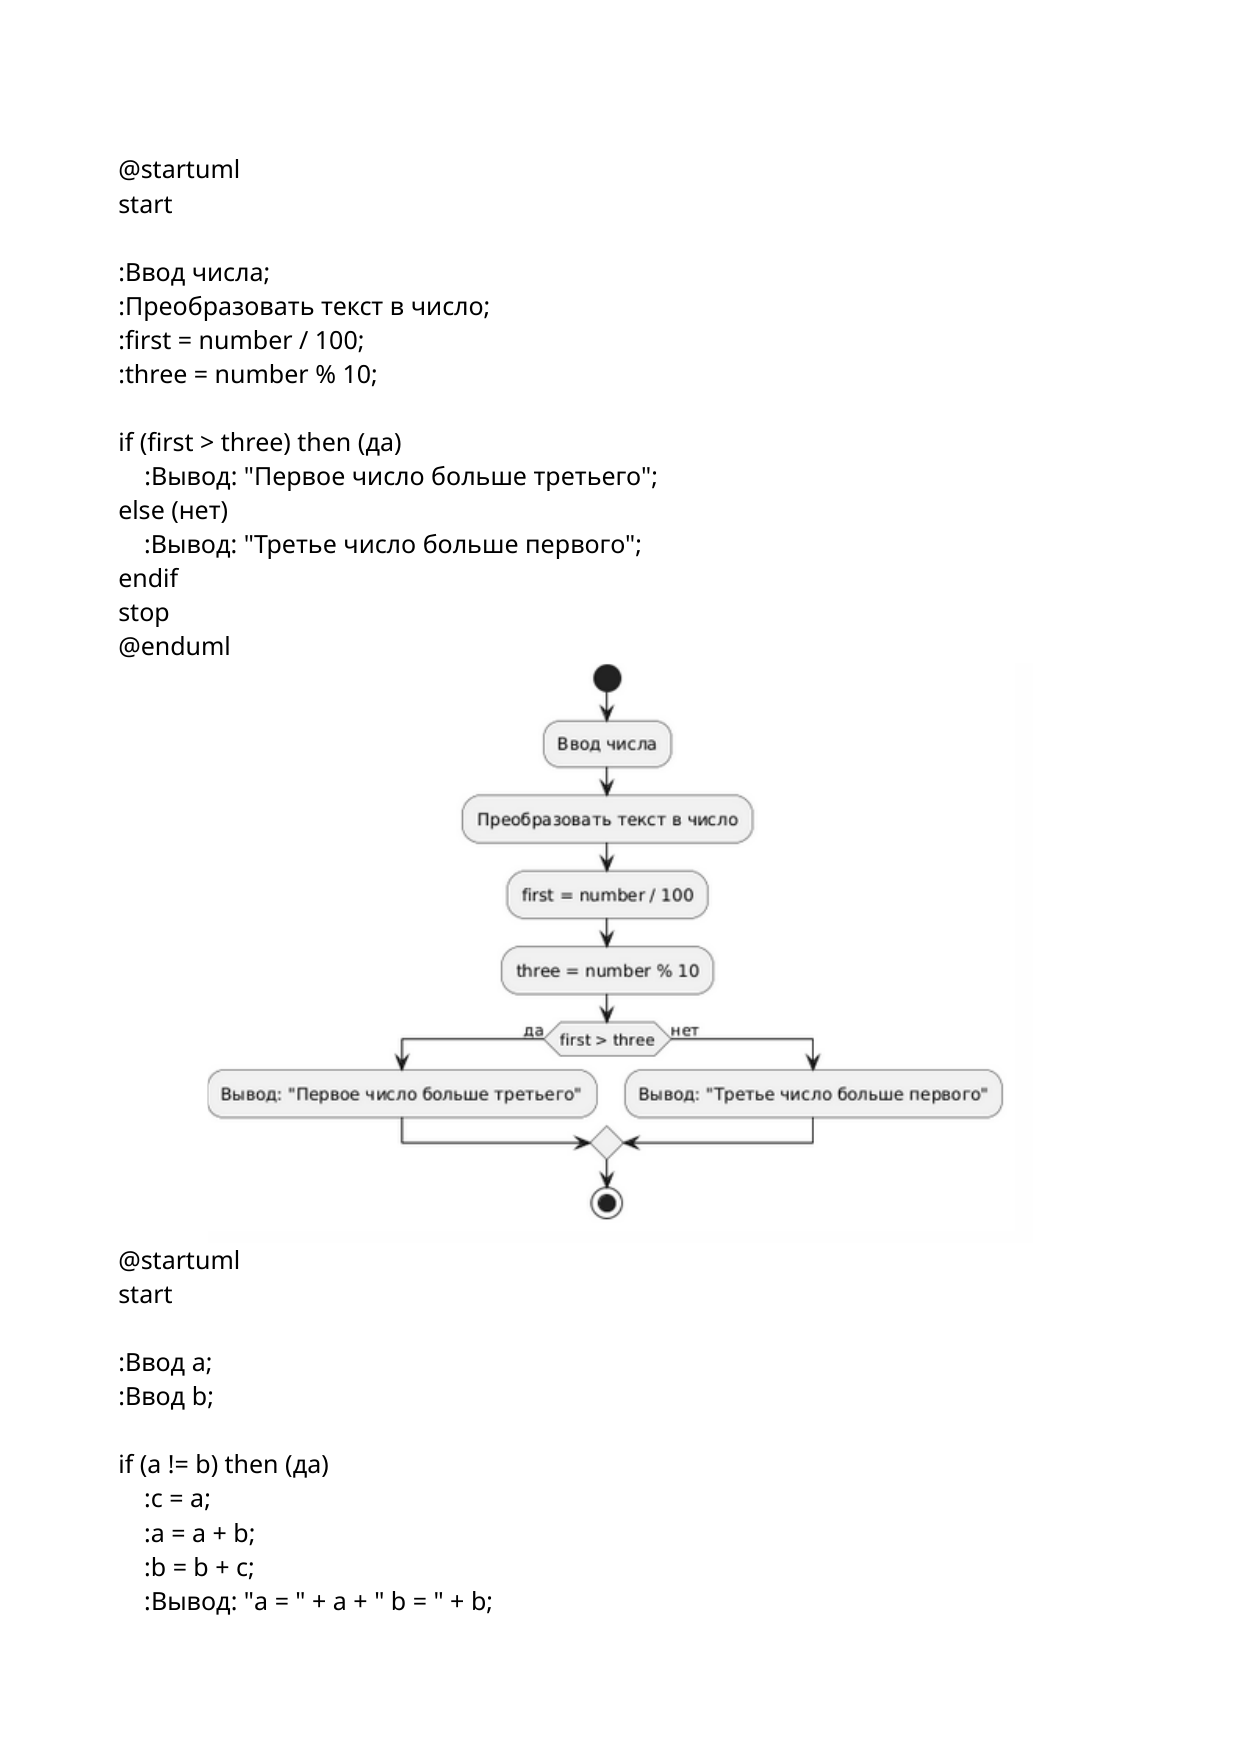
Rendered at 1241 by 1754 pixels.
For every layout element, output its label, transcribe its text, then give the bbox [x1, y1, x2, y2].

text :Вывод: "Первое число больше третьего"; [118, 459, 1122, 493]
text :Вывод: "Третье число больше первого"; [118, 527, 1122, 561]
text :Преобразовать текст в число; [118, 288, 1122, 322]
text stop [118, 595, 1122, 629]
text start [118, 186, 1122, 220]
text :Ввод a; [118, 1345, 1122, 1379]
text :b = b + c; [118, 1549, 1122, 1583]
text @startuml [118, 152, 1122, 186]
text endif [118, 561, 1122, 595]
text :Ввод b; [118, 1379, 1122, 1413]
text if (first > three) then (да) [118, 425, 1122, 459]
text :Ввод числа; [118, 254, 1122, 288]
text :three = number % 10; [118, 357, 1122, 391]
text start [118, 1277, 1122, 1311]
text :c = a; [118, 1481, 1122, 1515]
text :first = number / 100; [118, 322, 1122, 357]
text :a = a + b; [118, 1515, 1122, 1549]
text else (нет) [118, 493, 1122, 527]
text @startuml [118, 1208, 1122, 1277]
text if (a != b) then (да) [118, 1447, 1122, 1481]
text :Вывод: "a = " + a + " b = " + b; [118, 1583, 1122, 1617]
text @enduml [118, 629, 1122, 663]
